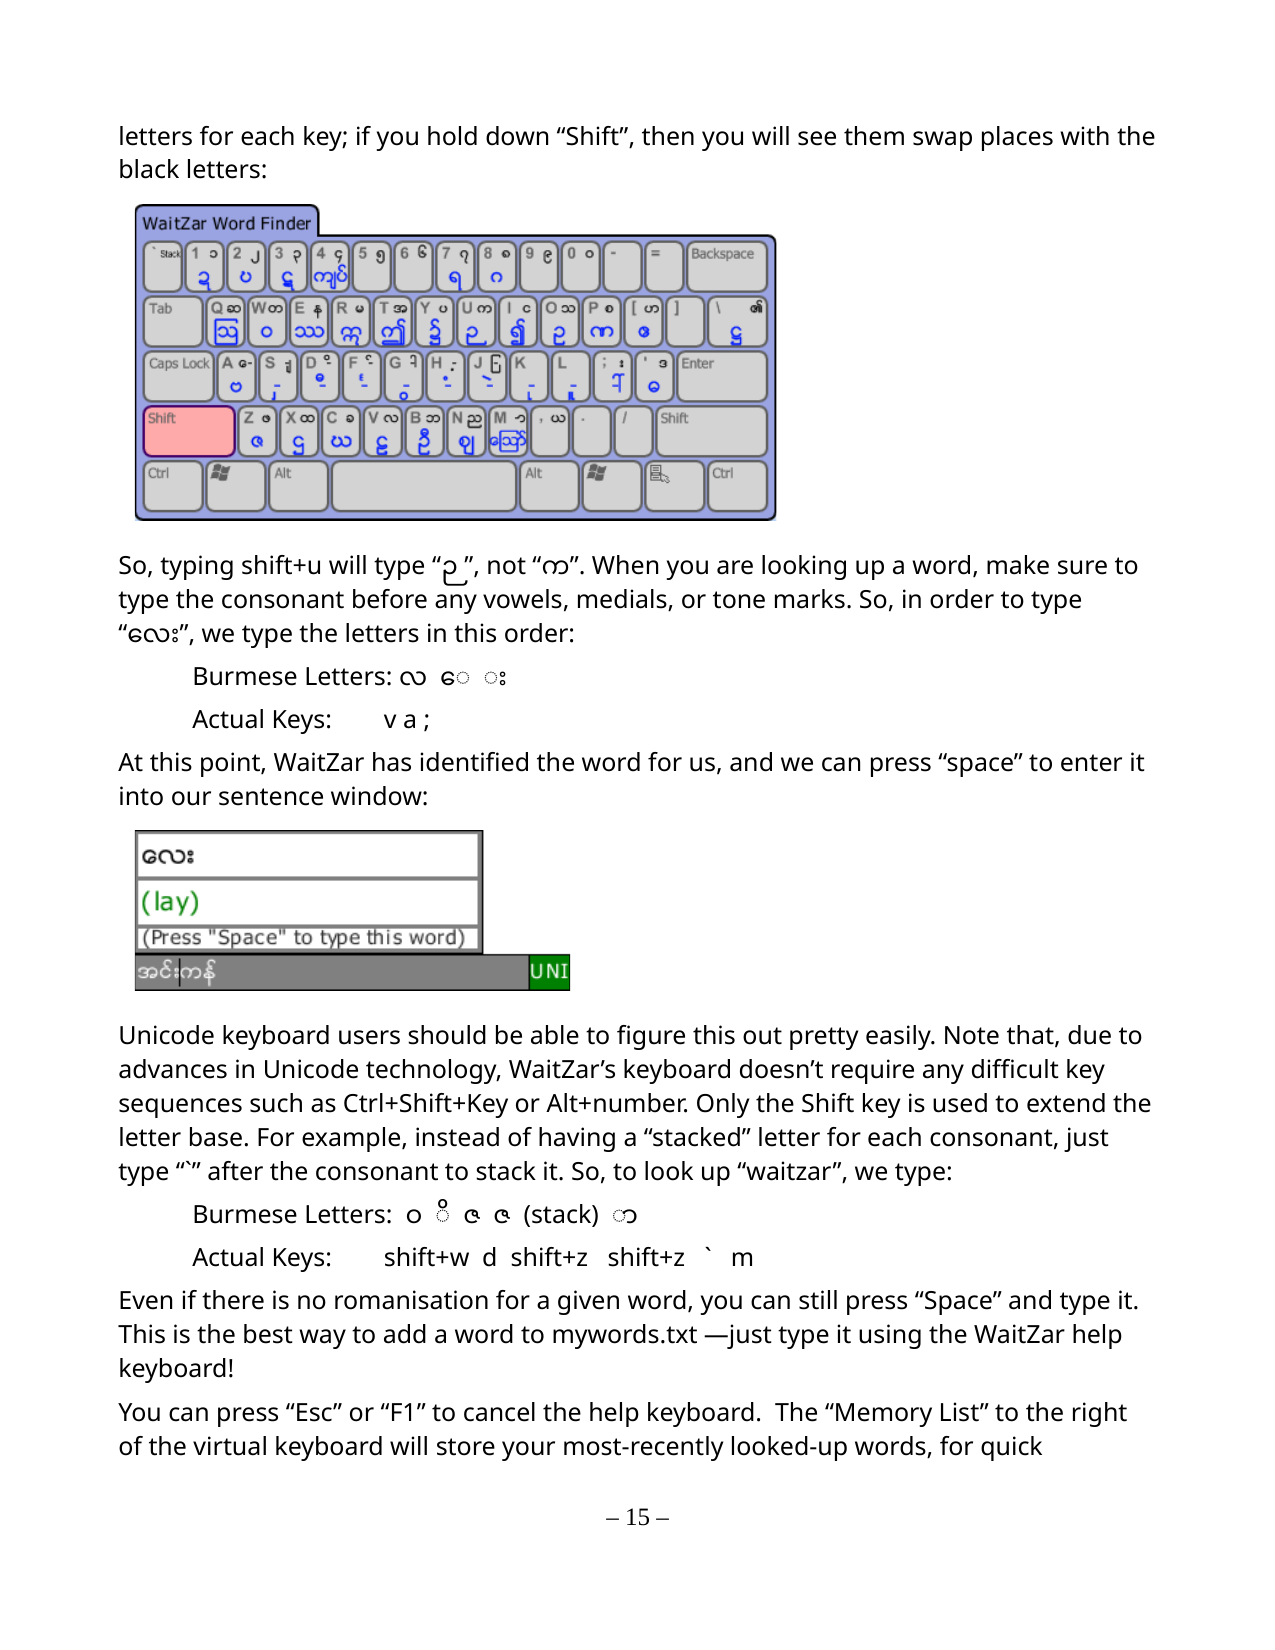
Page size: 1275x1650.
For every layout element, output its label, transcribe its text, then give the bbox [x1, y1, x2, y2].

text At this point, WaitZar has identified the word for us, and we can press “space” to enter it into our sentence window: [118, 744, 1157, 813]
text letters for each key; if you hold down “Shift”, then you will see them swap places with the black letters: [118, 118, 1157, 186]
text Unicode keyboard users should be able to figure this out pretty easily. Note that, due to advances in Unicode technology, WaitZar’s keyboard doesn’t require any difficult key sequences such as Ctrl+Shift+Key or Alt+number. Only the Shift key is used to extend the letter base. For example, instead of having a “stacked” letter for each consonant, just type “`” after the consonant to stack it. So, to look up “waitzar”, we type: [118, 1018, 1157, 1188]
text Burmese Letters: လ ေ း [118, 658, 1157, 693]
text Actual Keys: v a ; [118, 702, 1157, 736]
picture [134, 830, 571, 991]
text Even if there is no romanisation for a given word, you can still press “Space” and type it. This is the best way to add a word to mywords.txt —just type it using the WaitZar help keyboard! [118, 1283, 1157, 1385]
text Actual Keys: shift+w d shift+z shift+z ` m [118, 1240, 1157, 1274]
text So, typing shift+u will type “ဉ ”, not “က”. When you are looking up a word, make sure to type the consonant before any vowels, medials, or tone marks. So, in order to type “လေး”, we type the letters in this order: [118, 547, 1157, 649]
picture [134, 204, 777, 521]
text Burmese Letters: ဝ ိ ဇ ဇ (stack) ာ [118, 1197, 1157, 1231]
text You can press “Esc” or “F1” to cancel the help keyboard. The “Memory List” to the right of the virtual keyboard will store your most-recently looked-up words, for quick [118, 1394, 1157, 1462]
